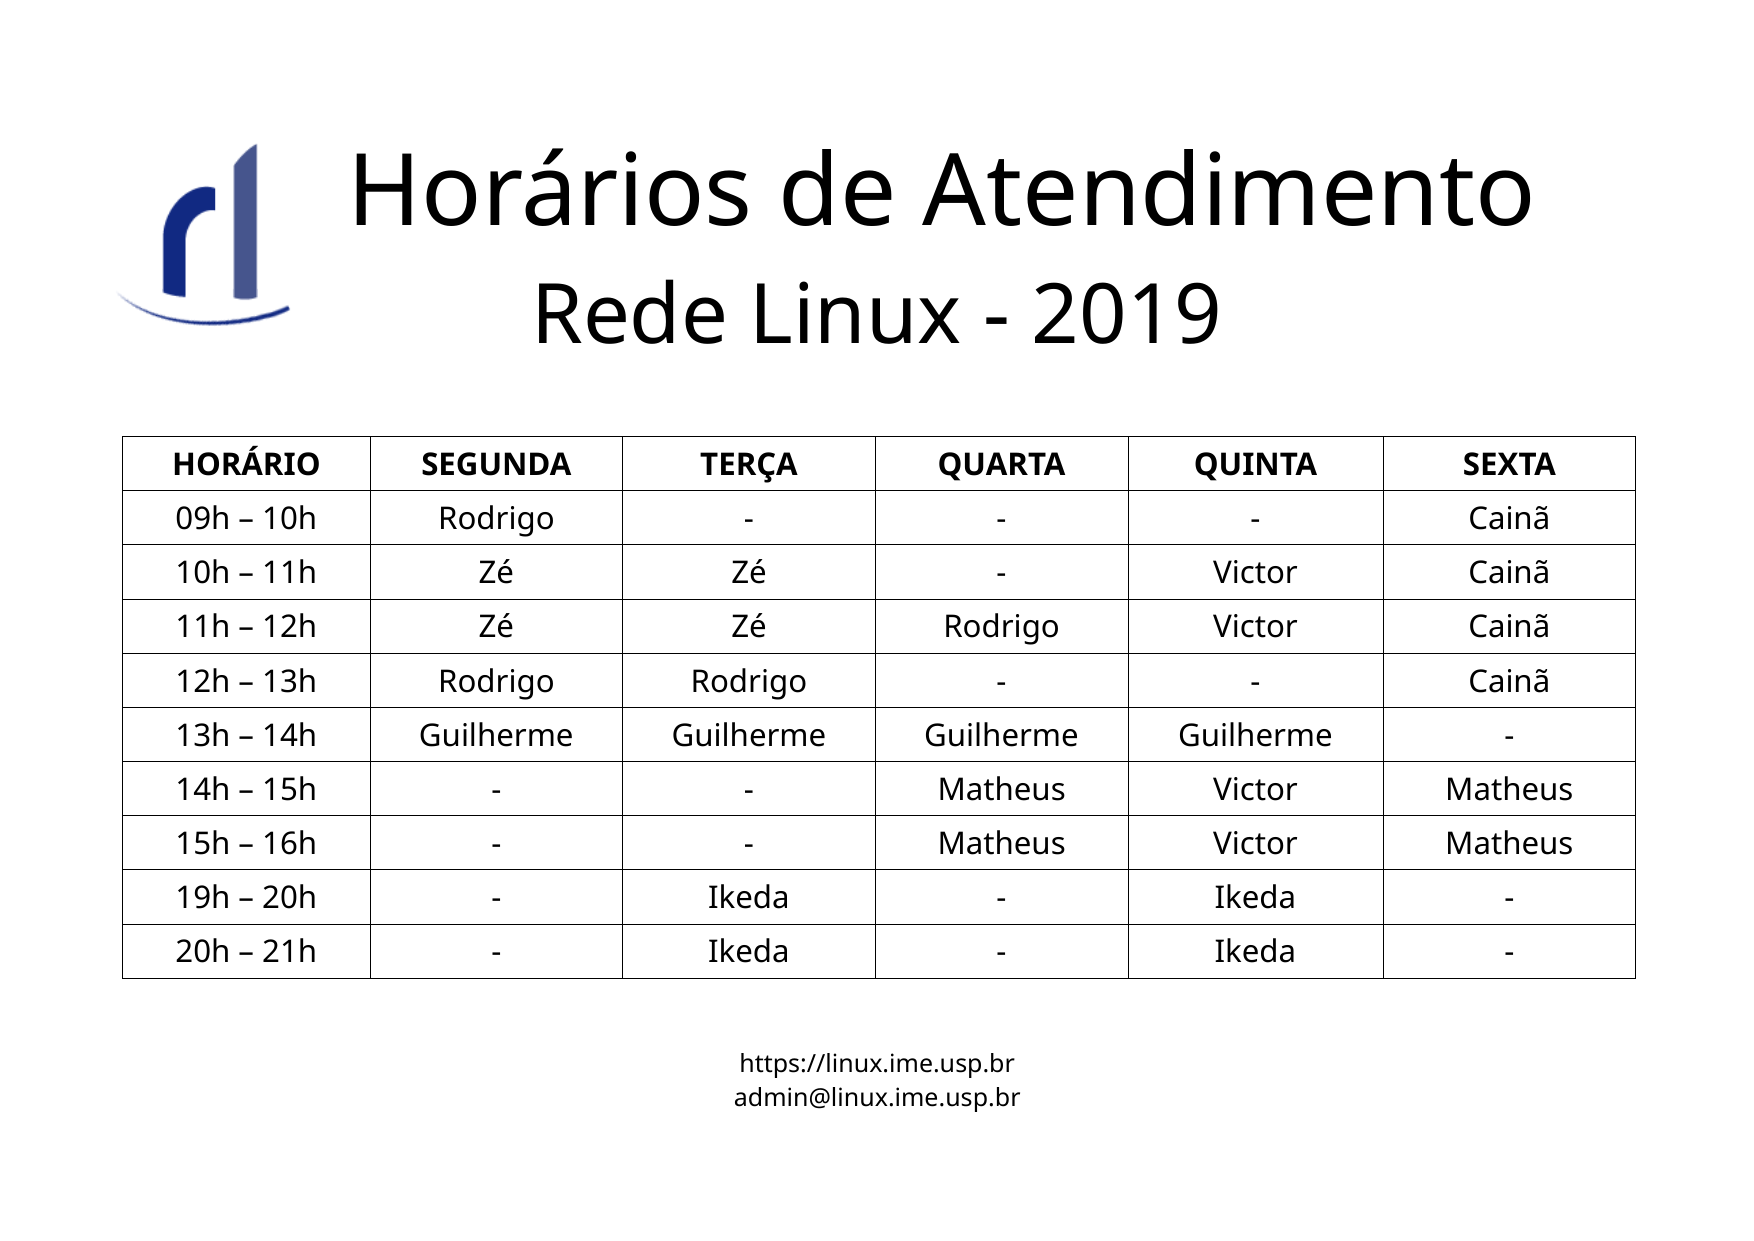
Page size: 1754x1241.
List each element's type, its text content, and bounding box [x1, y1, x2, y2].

table_cell Cainã [1384, 545, 1635, 598]
table_cell - [1384, 925, 1635, 978]
text https://linux.ime.usp.br [118, 1046, 1636, 1080]
table_cell Zé [623, 545, 875, 598]
table_cell - [623, 816, 875, 869]
table_cell Cainã [1384, 600, 1635, 653]
table_cell Cainã [1384, 654, 1635, 707]
table_cell - [876, 491, 1128, 544]
table_cell Guilherme [371, 708, 622, 761]
table_cell - [876, 870, 1128, 923]
table_cell Matheus [876, 816, 1128, 869]
table_cell - [1129, 491, 1383, 544]
table_cell Zé [371, 545, 622, 598]
table_cell Victor [1129, 600, 1383, 653]
table_header QUARTA [876, 437, 1128, 490]
table_cell Zé [623, 600, 875, 653]
text admin@linux.ime.usp.br [118, 1080, 1636, 1114]
table_header SEGUNDA [371, 437, 622, 490]
table_cell 12h – 13h [123, 654, 370, 707]
table_cell Victor [1129, 762, 1383, 815]
table_cell Rodrigo [371, 654, 622, 707]
table_cell Zé [371, 600, 622, 653]
table_cell Ikeda [1129, 870, 1383, 923]
table_cell Ikeda [623, 925, 875, 978]
table_cell 19h – 20h [123, 870, 370, 923]
table_cell - [371, 762, 622, 815]
table_cell 20h – 21h [123, 925, 370, 978]
table_cell - [371, 816, 622, 869]
table_header HORÁRIO [123, 437, 370, 490]
table_cell 13h – 14h [123, 708, 370, 761]
table_header SEXTA [1384, 437, 1635, 490]
table_cell 09h – 10h [123, 491, 370, 544]
table_cell Victor [1129, 545, 1383, 598]
table_cell - [623, 491, 875, 544]
table_cell Ikeda [623, 870, 875, 923]
table_cell Rodrigo [876, 600, 1128, 653]
table_cell 11h – 12h [123, 600, 370, 653]
table_cell Cainã [1384, 491, 1635, 544]
table_cell - [876, 654, 1128, 707]
table_cell Rodrigo [371, 491, 622, 544]
table_cell Guilherme [876, 708, 1128, 761]
table_cell - [371, 870, 622, 923]
table_cell Matheus [876, 762, 1128, 815]
picture [115, 141, 304, 330]
text Rede Linux - 2019 [118, 254, 1636, 368]
table_cell - [1129, 654, 1383, 707]
table_cell 10h – 11h [123, 545, 370, 598]
table_cell Guilherme [623, 708, 875, 761]
table_cell Victor [1129, 816, 1383, 869]
table_header QUINTA [1129, 437, 1383, 490]
table_cell - [371, 925, 622, 978]
table_cell - [876, 925, 1128, 978]
table_cell - [1384, 708, 1635, 761]
table_cell - [623, 762, 875, 815]
table_cell Matheus [1384, 816, 1635, 869]
table_header TERÇA [623, 437, 875, 490]
table_cell Rodrigo [623, 654, 875, 707]
table_cell - [876, 545, 1128, 598]
table_cell Guilherme [1129, 708, 1383, 761]
text Horários de Atendimento [118, 118, 1636, 254]
table_cell Ikeda [1129, 925, 1383, 978]
table_cell Matheus [1384, 762, 1635, 815]
table_cell 15h – 16h [123, 816, 370, 869]
table_cell - [1384, 870, 1635, 923]
table_cell 14h – 15h [123, 762, 370, 815]
